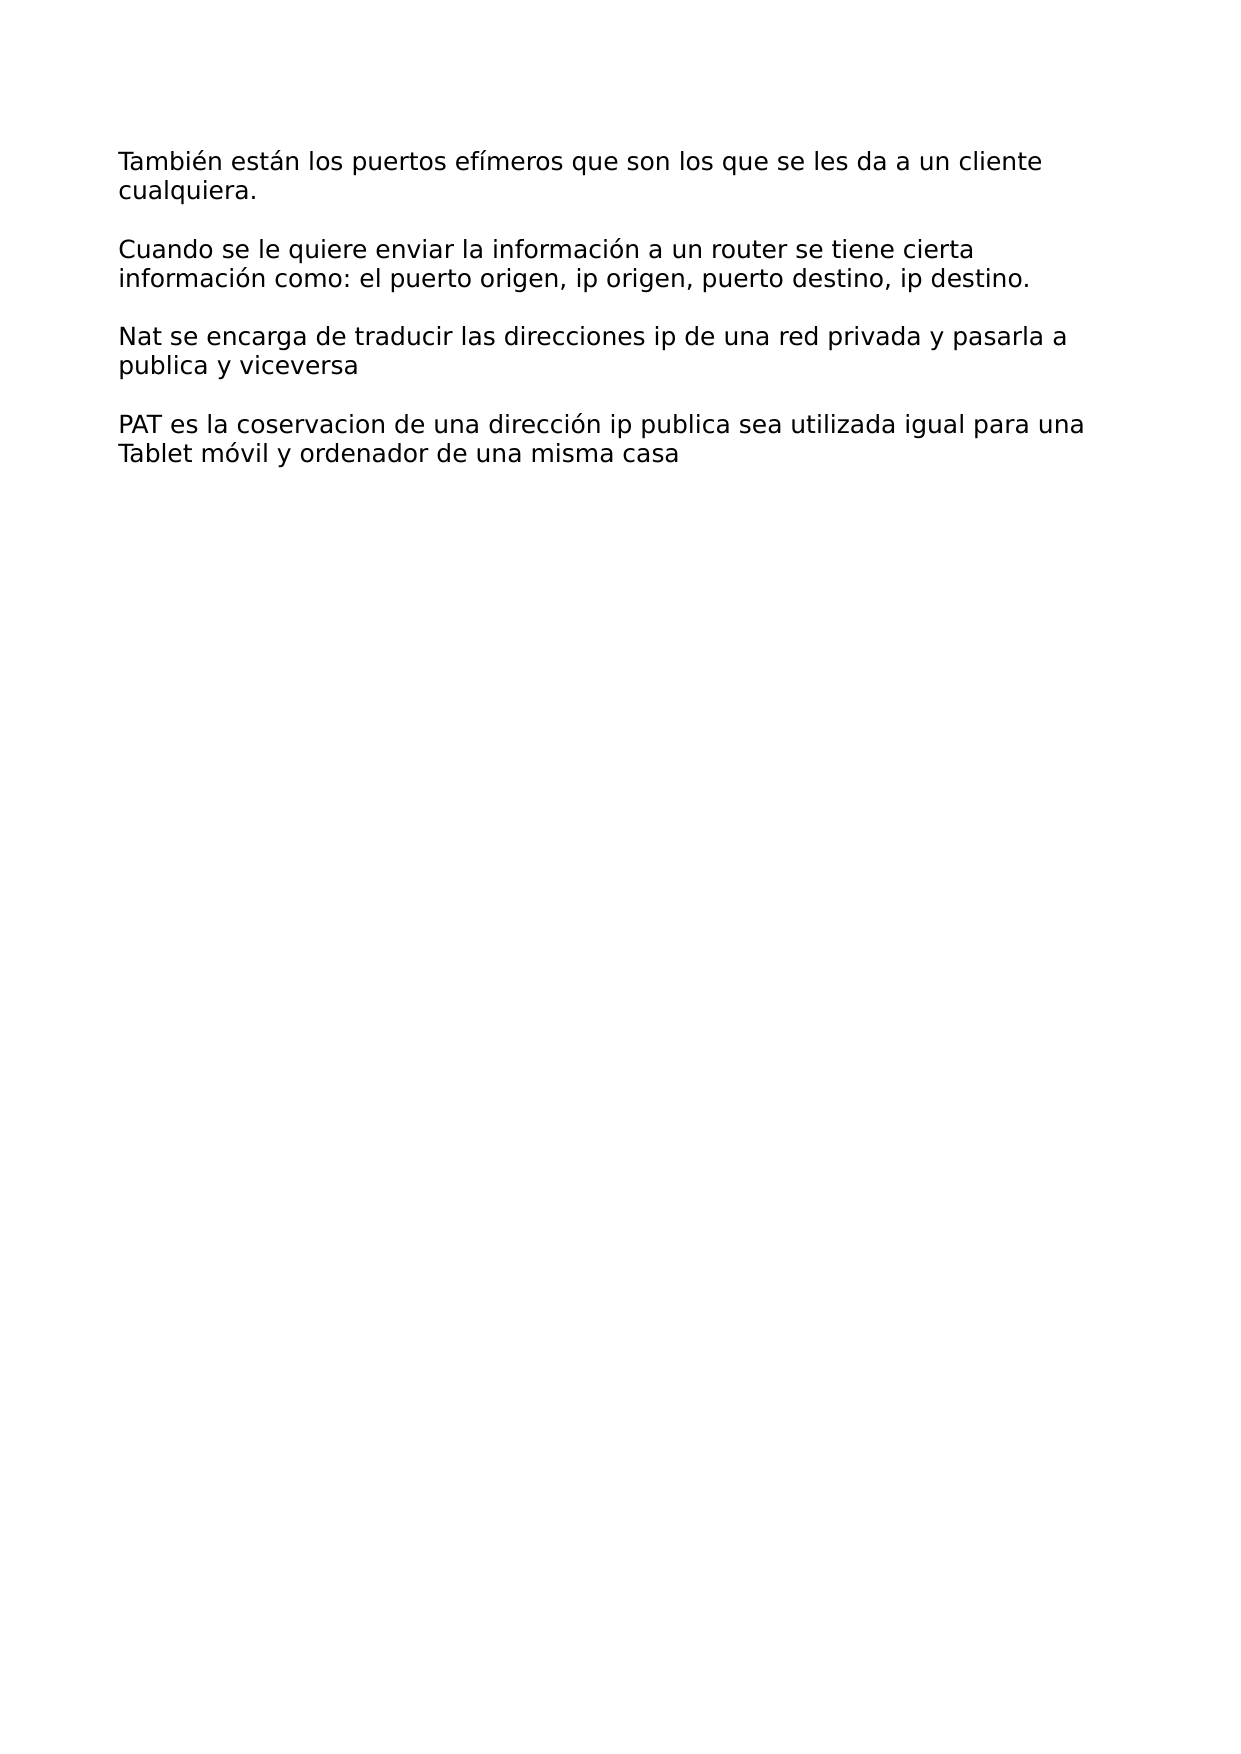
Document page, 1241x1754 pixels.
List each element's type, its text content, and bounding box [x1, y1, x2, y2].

text También están los puertos efímeros que son los que se les da a un cliente cualquiera. [118, 147, 1122, 206]
text Nat se encarga de traducir las direcciones ip de una red privada y pasarla a publica y viceversa [118, 322, 1122, 381]
text PAT es la coservacion de una dirección ip publica sea utilizada igual para una Tablet móvil y ordenador de una misma casa [118, 410, 1122, 468]
text Cuando se le quiere enviar la información a un router se tiene cierta información como: el puerto origen, ip origen, puerto destino, ip destino. [118, 235, 1122, 293]
